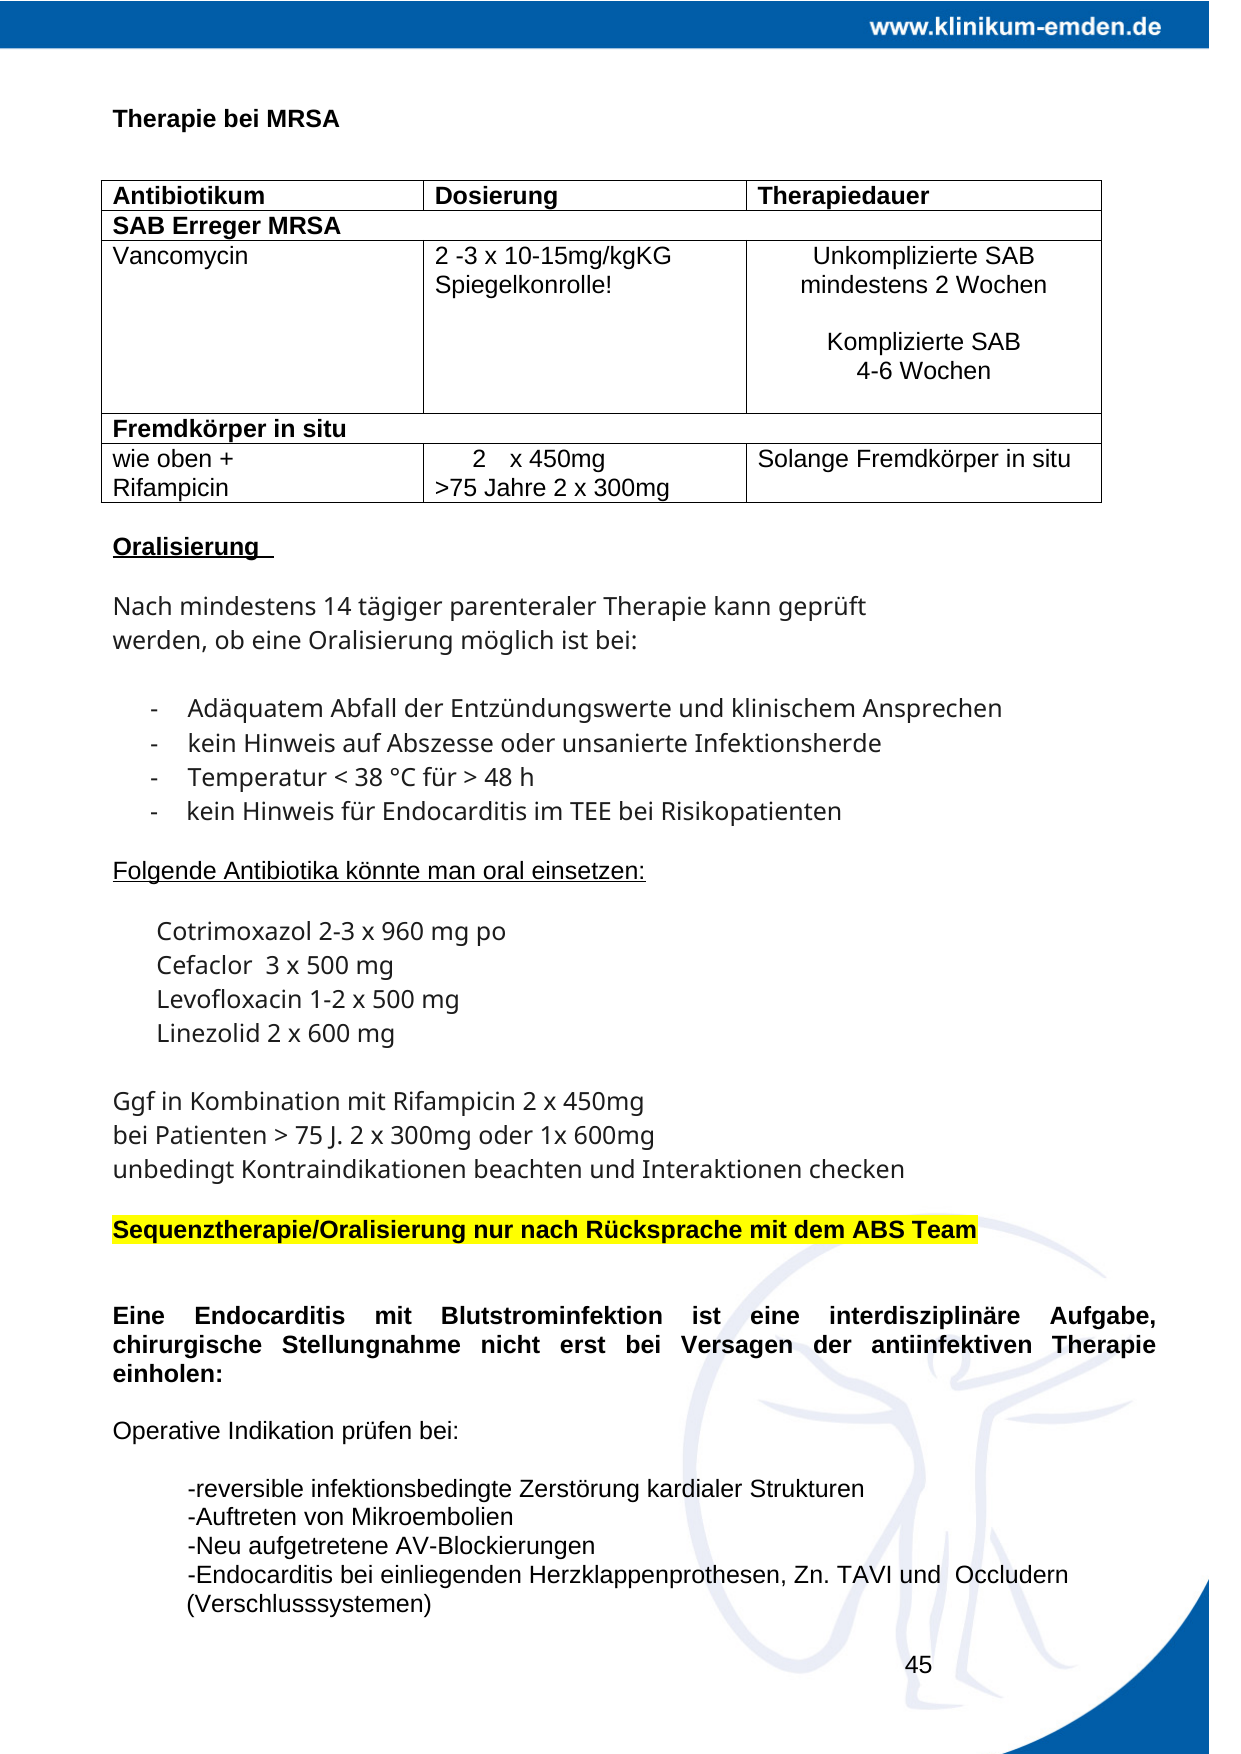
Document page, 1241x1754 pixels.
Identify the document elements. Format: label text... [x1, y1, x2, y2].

text Oralisierung [112, 531, 1157, 560]
text bei Patienten > 75 J. 2 x 300mg oder 1x 600mg [112, 1118, 1157, 1152]
table_cell x 450mg >75 Jahre 2 x 300mg [424, 444, 746, 502]
list -Neu aufgetretene AV-Blockierungen [187, 1531, 1157, 1560]
table_cell SAB Erreger MRSA [102, 211, 1101, 240]
table_cell Fremdkörper in situ [102, 414, 1101, 443]
table_cell Unkomplizierte SAB mindestens 2 Wochen Komplizierte SAB 4-6 Wochen [747, 241, 1101, 413]
text Linezolid 2 x 600 mg [112, 1016, 1157, 1050]
text Levofloxacin 1-2 x 500 mg [112, 982, 1157, 1016]
text Cotrimoxazol 2-3 x 960 mg po [112, 914, 1157, 948]
text Ggf in Kombination mit Rifampicin 2 x 450mg [112, 1084, 1157, 1118]
text Cefaclor 3 x 500 mg [112, 948, 1157, 982]
table_header Antibiotikum [102, 181, 423, 210]
text Therapie bei MRSA [112, 104, 1157, 132]
list Adäquatem Abfall der Entzündungswerte und klinischem Ansprechen [150, 691, 1157, 725]
list Temperatur < 38 °C für > 48 h [150, 759, 1157, 793]
table_header Dosierung [424, 181, 746, 210]
text Nach mindestens 14 tägiger parenteraler Therapie kann geprüft [112, 589, 1157, 623]
table_cell Solange Fremdkörper in situ [747, 444, 1101, 502]
table_cell 2 -3 x 10-15mg/kgKG Spiegelkonrolle! [424, 241, 746, 413]
table_cell Vancomycin [102, 241, 423, 413]
text - kein Hinweis für Endocarditis im TEE bei Risikopatienten [112, 793, 1157, 827]
picture [0, 1, 1209, 1754]
text Operative Indikation prüfen bei: [112, 1416, 1157, 1445]
list -Auftreten von Mikroembolien [187, 1502, 1157, 1531]
list kein Hinweis auf Abszesse oder unsanierte Infektionsherde [150, 725, 1157, 759]
text -Endocarditis bei einliegenden Herzklappenprothesen, Zn. TAVI und Occludern (Verschlusssystemen) [186, 1560, 1157, 1617]
text werden, ob eine Oralisierung möglich ist bei: [112, 623, 1157, 657]
table_header Therapiedauer [747, 181, 1101, 210]
text Folgende Antibiotika könnte man oral einsetzen: [112, 856, 1157, 885]
list -reversible infektionsbedingte Zerstörung kardialer Strukturen [187, 1474, 1157, 1502]
text unbedingt Kontraindikationen beachten und Interaktionen checken [112, 1152, 1157, 1186]
text Sequenztherapie/Oralisierung nur nach Rücksprache mit dem ABS Team [112, 1215, 1157, 1244]
table_cell wie oben + Rifampicin [102, 444, 423, 502]
text Eine Endocarditis mit Blutstrominfektion ist eine interdisziplinäre Aufgabe, chirurgische Stellungnahme nicht erst bei Versagen der antiinfektiven Therapie einholen: [112, 1301, 1157, 1387]
